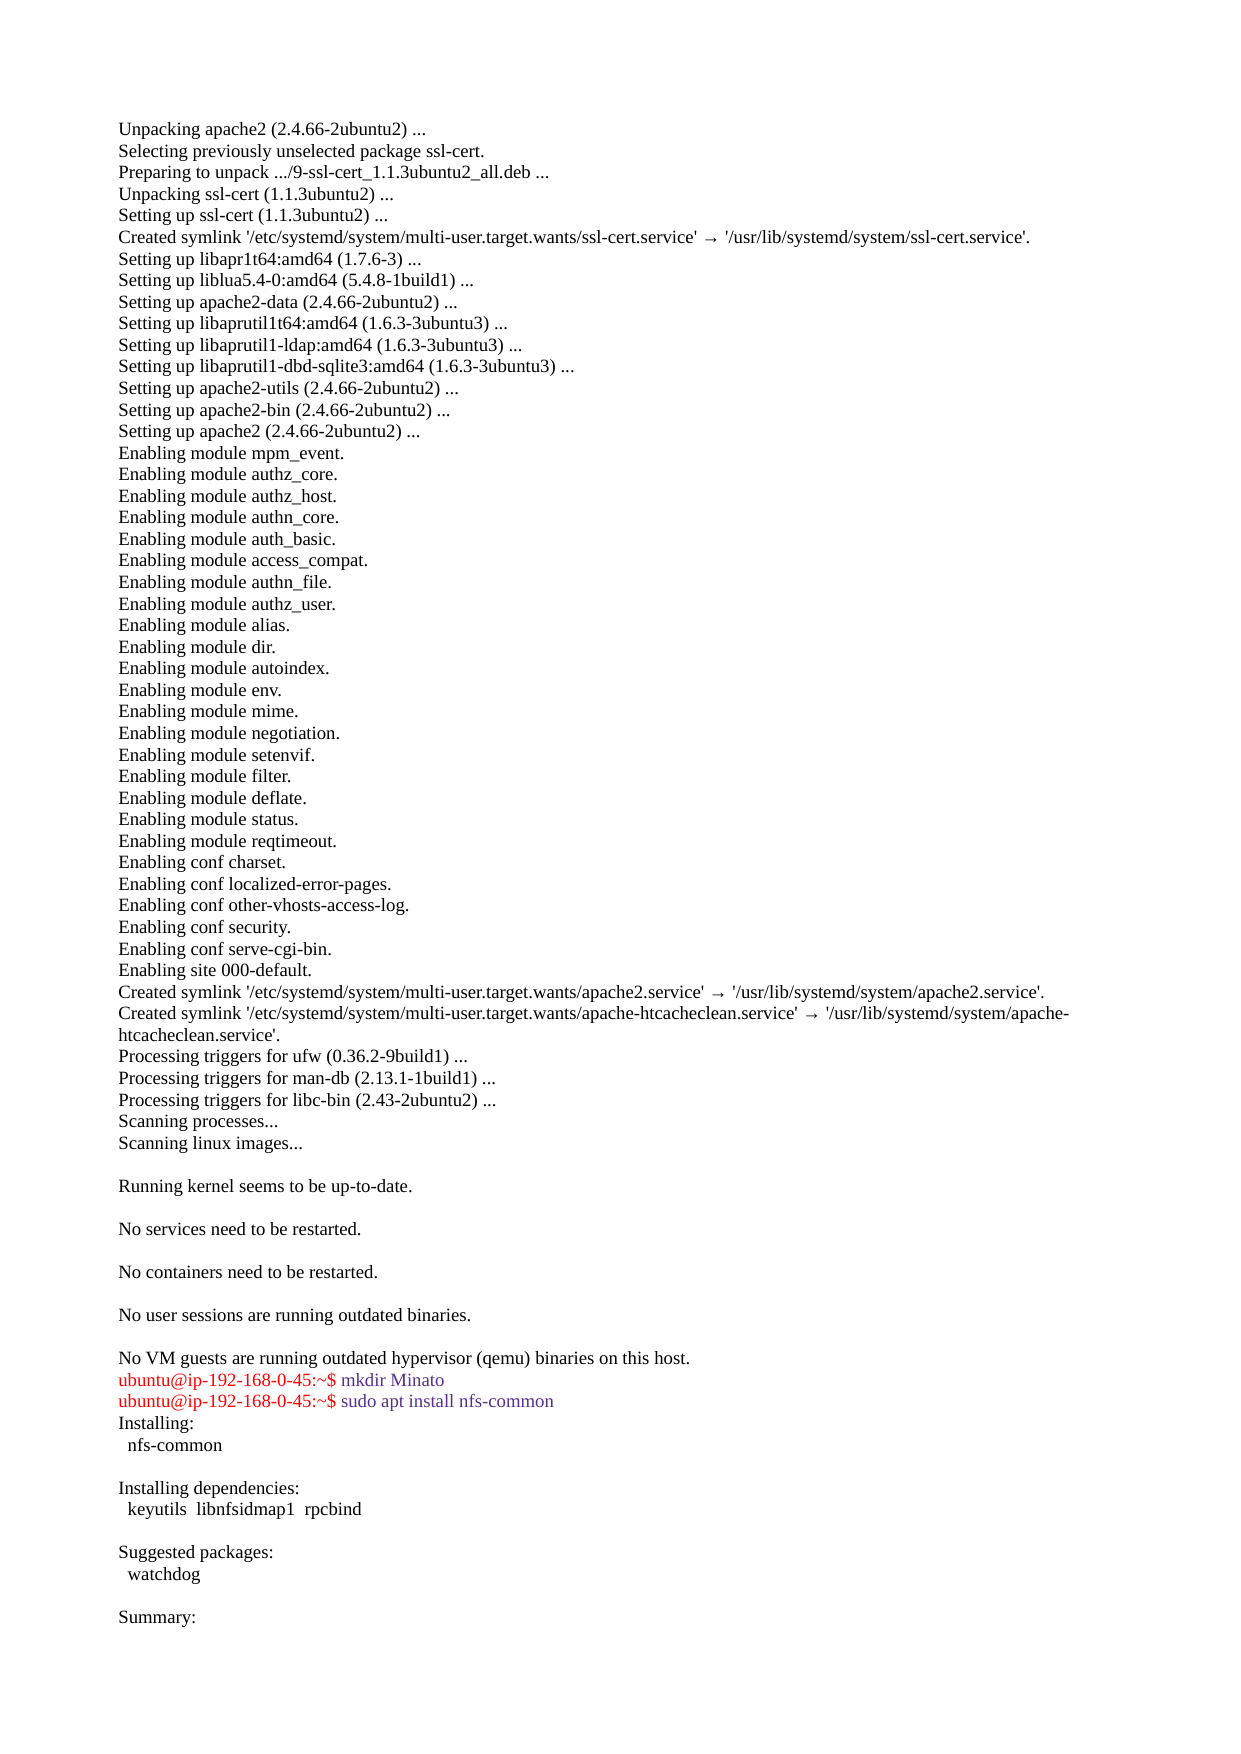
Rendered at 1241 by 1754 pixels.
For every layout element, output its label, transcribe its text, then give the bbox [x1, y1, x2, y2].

text Processing triggers for libc-bin (2.43-2ubuntu2) ... [118, 1088, 1122, 1110]
text Enabling module status. [118, 808, 1122, 830]
text Setting up apache2-data (2.4.66-2ubuntu2) ... [118, 291, 1122, 312]
text nfs-common [118, 1433, 1122, 1455]
text Processing triggers for ufw (0.36.2-9build1) ... [118, 1045, 1122, 1067]
text Enabling conf other-vhosts-access-log. [118, 894, 1122, 916]
text Processing triggers for man-db (2.13.1-1build1) ... [118, 1067, 1122, 1088]
text Enabling module autoindex. [118, 657, 1122, 679]
text Created symlink '/etc/systemd/system/multi-user.target.wants/ssl-cert.service' → '/usr/lib/systemd/system/ssl-cert.service'. [118, 226, 1122, 247]
text Enabling module auth_basic. [118, 528, 1122, 549]
text Setting up apache2-bin (2.4.66-2ubuntu2) ... [118, 398, 1122, 420]
text Created symlink '/etc/systemd/system/multi-user.target.wants/apache2.service' → '/usr/lib/systemd/system/apache2.service'. [118, 981, 1122, 1002]
text Enabling conf charset. [118, 851, 1122, 873]
text Enabling module authn_file. [118, 571, 1122, 592]
text Enabling module access_compat. [118, 549, 1122, 571]
text Enabling module negotiation. [118, 722, 1122, 743]
text Setting up apache2-utils (2.4.66-2ubuntu2) ... [118, 377, 1122, 398]
text Summary: [118, 1606, 1122, 1627]
text Setting up libapr1t64:amd64 (1.7.6-3) ... [118, 247, 1122, 269]
text Enabling conf security. [118, 916, 1122, 937]
text keyutils libnfsidmap1 rpcbind [118, 1498, 1122, 1520]
text Enabling module alias. [118, 614, 1122, 636]
text Suggested packages: [118, 1541, 1122, 1563]
text Enabling module filter. [118, 765, 1122, 787]
text Installing: [118, 1412, 1122, 1433]
text Running kernel seems to be up-to-date. [118, 1175, 1122, 1196]
text No containers need to be restarted. [118, 1261, 1122, 1282]
text No services need to be restarted. [118, 1218, 1122, 1239]
text ubuntu@ip-192-168-0-45:~$ mkdir Minato [118, 1369, 1122, 1390]
text Unpacking apache2 (2.4.66-2ubuntu2) ... [118, 118, 1122, 140]
text Scanning linux images... [118, 1132, 1122, 1153]
text Enabling module authz_user. [118, 592, 1122, 614]
text Setting up libaprutil1t64:amd64 (1.6.3-3ubuntu3) ... [118, 312, 1122, 334]
text Unpacking ssl-cert (1.1.3ubuntu2) ... [118, 183, 1122, 204]
text Enabling module authn_core. [118, 506, 1122, 528]
text watchdog [118, 1563, 1122, 1584]
text No VM guests are running outdated hypervisor (qemu) binaries on this host. [118, 1347, 1122, 1369]
text ubuntu@ip-192-168-0-45:~$ sudo apt install nfs-common [118, 1390, 1122, 1412]
text Selecting previously unselected package ssl-cert. [118, 140, 1122, 161]
text Installing dependencies: [118, 1477, 1122, 1498]
text Scanning processes... [118, 1110, 1122, 1132]
text Enabling module env. [118, 679, 1122, 700]
text Created symlink '/etc/systemd/system/multi-user.target.wants/apache-htcacheclean.service' → '/usr/lib/systemd/system/apache-htcacheclean.service'. [118, 1002, 1122, 1045]
text No user sessions are running outdated binaries. [118, 1304, 1122, 1326]
text Enabling module authz_core. [118, 463, 1122, 485]
text Enabling module deflate. [118, 787, 1122, 808]
text Enabling conf localized-error-pages. [118, 873, 1122, 894]
text Setting up libaprutil1-dbd-sqlite3:amd64 (1.6.3-3ubuntu3) ... [118, 355, 1122, 377]
text Enabling module setenvif. [118, 743, 1122, 765]
text Enabling module dir. [118, 636, 1122, 657]
text Enabling module reqtimeout. [118, 830, 1122, 851]
text Enabling module mpm_event. [118, 442, 1122, 463]
text Setting up libaprutil1-ldap:amd64 (1.6.3-3ubuntu3) ... [118, 334, 1122, 355]
text Enabling conf serve-cgi-bin. [118, 937, 1122, 959]
text Enabling module authz_host. [118, 485, 1122, 506]
text Setting up apache2 (2.4.66-2ubuntu2) ... [118, 420, 1122, 442]
text Setting up liblua5.4-0:amd64 (5.4.8-1build1) ... [118, 269, 1122, 291]
text Preparing to unpack .../9-ssl-cert_1.1.3ubuntu2_all.deb ... [118, 161, 1122, 183]
text Setting up ssl-cert (1.1.3ubuntu2) ... [118, 204, 1122, 226]
text Enabling module mime. [118, 700, 1122, 722]
text Enabling site 000-default. [118, 959, 1122, 981]
